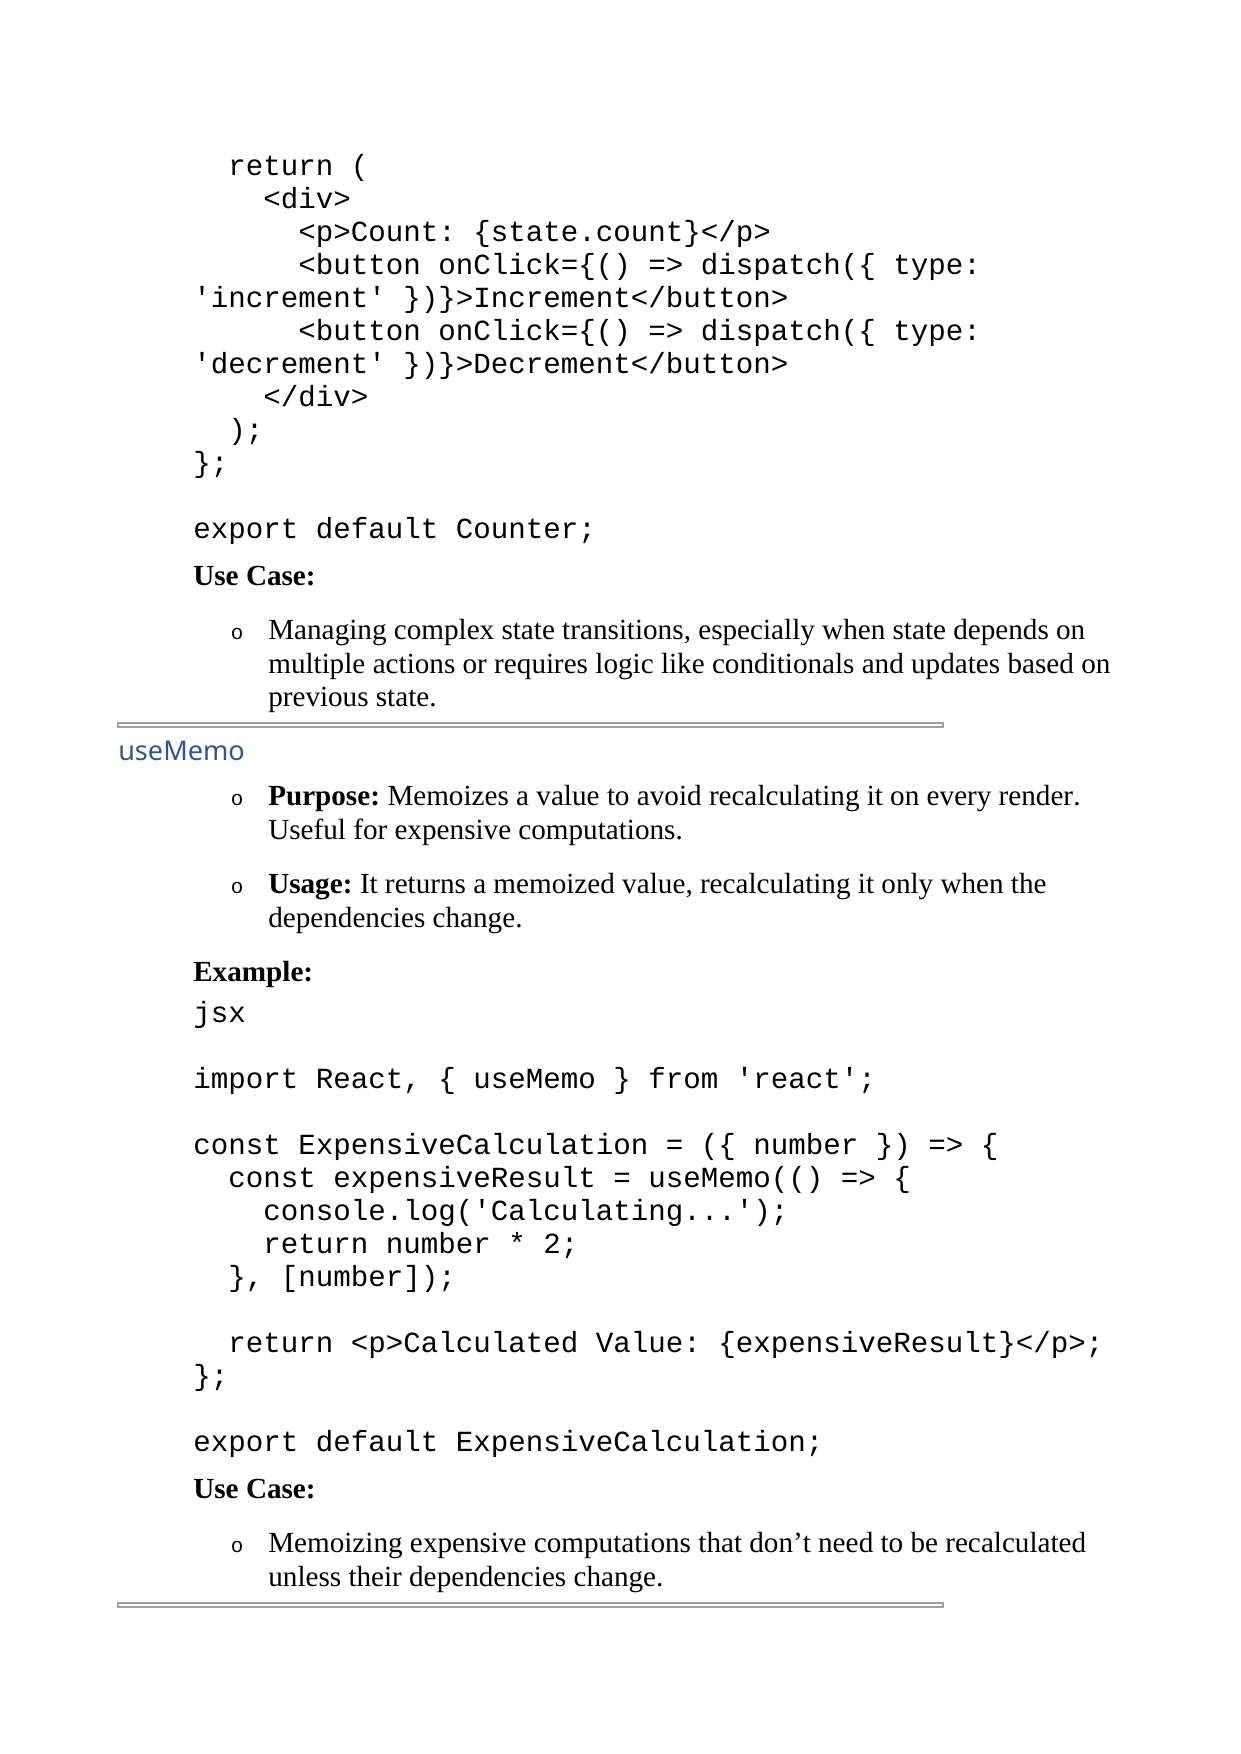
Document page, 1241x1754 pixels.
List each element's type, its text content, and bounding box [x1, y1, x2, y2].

text export default ExpensiveCalculation; [193, 1428, 1122, 1461]
subtitle Use Case: [193, 1471, 1122, 1504]
text <button onClick={() => dispatch({ type: 'decrement' })}>Decrement</button> [193, 316, 1122, 382]
text return ( [193, 151, 1122, 184]
text jsx [193, 998, 1122, 1031]
text <p>Count: {state.count}</p> [193, 217, 1122, 250]
list Managing complex state transitions, especially when state depends on multiple actions or requires logic like conditionals and updates based on previous state. [231, 612, 1122, 713]
text return number * 2; [193, 1229, 1122, 1262]
text }; [193, 448, 1122, 481]
text return <p>Calculated Value: {expensiveResult}</p>; [193, 1328, 1122, 1362]
text const expensiveResult = useMemo(() => { [193, 1163, 1122, 1196]
text <button onClick={() => dispatch({ type: 'increment' })}>Increment</button> [193, 250, 1122, 316]
list Usage: It returns a memoized value, recalculating it only when the dependencies change. [231, 866, 1122, 933]
list Purpose: Memoizes a value to avoid recalculating it on every render. Useful for expensive computations. [231, 778, 1122, 846]
text ); [193, 415, 1122, 448]
list Memoizing expensive computations that don’t need to be recalculated unless their dependencies change. [231, 1525, 1122, 1592]
text console.log('Calculating...'); [193, 1196, 1122, 1229]
subtitle useMemo [118, 731, 1122, 768]
text const ExpensiveCalculation = ({ number }) => { [193, 1130, 1122, 1163]
text export default Counter; [193, 514, 1122, 547]
text <div> [193, 184, 1122, 217]
text }, [number]); [193, 1262, 1122, 1296]
subtitle Example: [193, 954, 1122, 988]
text import React, { useMemo } from 'react'; [193, 1064, 1122, 1097]
subtitle Use Case: [193, 558, 1122, 591]
text </div> [193, 382, 1122, 415]
text }; [193, 1362, 1122, 1394]
